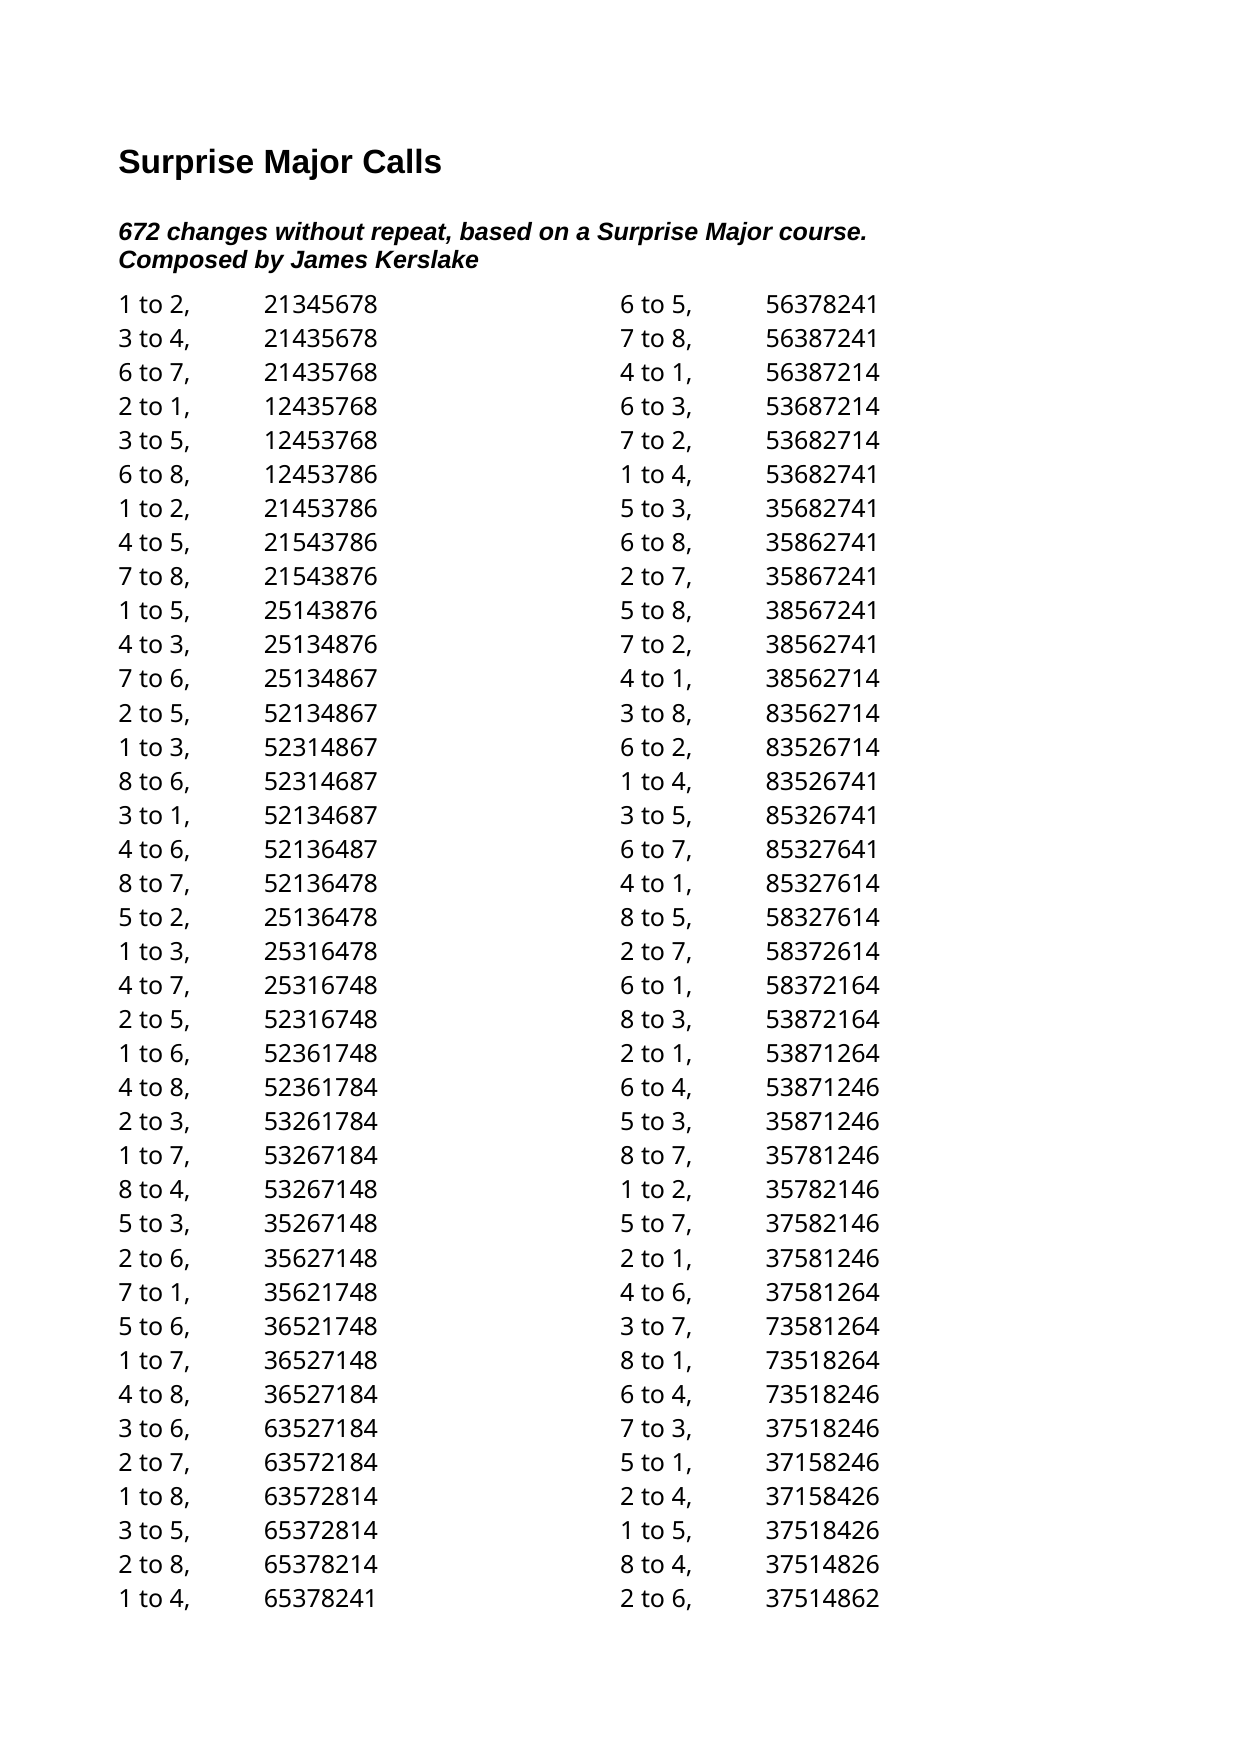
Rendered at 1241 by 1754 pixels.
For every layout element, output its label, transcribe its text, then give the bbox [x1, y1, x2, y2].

text 1 to 3, 52314867 [118, 729, 620, 763]
text 3 to 8, 83562714 [620, 695, 1122, 729]
text 3 to 4, 21435678 [118, 321, 620, 354]
text 5 to 7, 37582146 [620, 1206, 1122, 1240]
text 7 to 3, 37518246 [620, 1411, 1122, 1444]
text 6 to 1, 58372164 [620, 968, 1122, 1002]
text 2 to 7, 58372614 [620, 934, 1122, 968]
text 2 to 7, 63572184 [118, 1444, 620, 1479]
text 5 to 1, 37158246 [620, 1444, 1122, 1479]
text 3 to 5, 65372814 [118, 1513, 620, 1547]
text 4 to 7, 25316748 [118, 968, 620, 1002]
text 6 to 8, 35862741 [620, 525, 1122, 559]
text 8 to 1, 73518264 [620, 1342, 1122, 1376]
text 2 to 6, 35627148 [118, 1240, 620, 1274]
text 8 to 3, 53872164 [620, 1002, 1122, 1036]
text 1 to 5, 25143876 [118, 593, 620, 627]
text 5 to 6, 36521748 [118, 1308, 620, 1342]
text 1 to 6, 52361748 [118, 1036, 620, 1070]
text 5 to 3, 35871246 [620, 1104, 1122, 1138]
text 2 to 4, 37158426 [620, 1479, 1122, 1513]
text 2 to 5, 52316748 [118, 1002, 620, 1036]
text 1 to 4, 83526741 [620, 763, 1122, 797]
text 7 to 2, 53682714 [620, 423, 1122, 457]
text 1 to 2, 21345678 [118, 286, 620, 321]
text 8 to 4, 53267148 [118, 1172, 620, 1206]
text 4 to 8, 36527184 [118, 1376, 620, 1411]
text 4 to 1, 85327614 [620, 866, 1122, 899]
text 1 to 2, 35782146 [620, 1172, 1122, 1206]
subtitle Surprise Major Calls [118, 143, 1122, 181]
text 4 to 6, 37581264 [620, 1274, 1122, 1308]
text 6 to 4, 73518246 [620, 1376, 1122, 1411]
text 2 to 1, 12435768 [118, 389, 620, 423]
text 2 to 3, 53261784 [118, 1104, 620, 1138]
subtitle 672 changes without repeat, based on a Surprise Major course. Composed by James Kerslake [118, 218, 1122, 274]
text 1 to 8, 63572814 [118, 1479, 620, 1513]
text 7 to 6, 25134867 [118, 661, 620, 695]
text 4 to 5, 21543786 [118, 525, 620, 559]
text 6 to 8, 12453786 [118, 457, 620, 491]
text 1 to 5, 37518426 [620, 1513, 1122, 1547]
text 2 to 5, 52134867 [118, 695, 620, 729]
text 6 to 3, 53687214 [620, 389, 1122, 423]
text 6 to 7, 21435768 [118, 354, 620, 389]
text 4 to 6, 52136487 [118, 831, 620, 866]
text 4 to 3, 25134876 [118, 627, 620, 661]
text 7 to 8, 21543876 [118, 559, 620, 593]
text 5 to 3, 35682741 [620, 491, 1122, 525]
text 7 to 1, 35621748 [118, 1274, 620, 1308]
text 3 to 6, 63527184 [118, 1411, 620, 1444]
text 1 to 2, 21453786 [118, 491, 620, 525]
text 8 to 4, 37514826 [620, 1547, 1122, 1581]
text 2 to 8, 65378214 [118, 1547, 620, 1581]
text 2 to 6, 37514862 [620, 1581, 1122, 1615]
text 8 to 6, 52314687 [118, 763, 620, 797]
text 1 to 4, 65378241 [118, 1581, 620, 1615]
text 6 to 5, 56378241 [620, 286, 1122, 321]
text 6 to 2, 83526714 [620, 729, 1122, 763]
text 5 to 8, 38567241 [620, 593, 1122, 627]
text 1 to 4, 53682741 [620, 457, 1122, 491]
text 5 to 2, 25136478 [118, 899, 620, 934]
text 2 to 1, 53871264 [620, 1036, 1122, 1070]
text 1 to 7, 53267184 [118, 1138, 620, 1172]
text 8 to 5, 58327614 [620, 899, 1122, 934]
text 7 to 8, 56387241 [620, 321, 1122, 354]
text 1 to 3, 25316478 [118, 934, 620, 968]
text 7 to 2, 38562741 [620, 627, 1122, 661]
text 8 to 7, 52136478 [118, 866, 620, 899]
text 4 to 1, 38562714 [620, 661, 1122, 695]
text 3 to 7, 73581264 [620, 1308, 1122, 1342]
text 5 to 3, 35267148 [118, 1206, 620, 1240]
text 3 to 1, 52134687 [118, 797, 620, 831]
text 8 to 7, 35781246 [620, 1138, 1122, 1172]
text 2 to 7, 35867241 [620, 559, 1122, 593]
text 3 to 5, 85326741 [620, 797, 1122, 831]
text 1 to 7, 36527148 [118, 1342, 620, 1376]
text 4 to 8, 52361784 [118, 1070, 620, 1104]
text 3 to 5, 12453768 [118, 423, 620, 457]
text 2 to 1, 37581246 [620, 1240, 1122, 1274]
text 6 to 7, 85327641 [620, 831, 1122, 866]
text 6 to 4, 53871246 [620, 1070, 1122, 1104]
text 4 to 1, 56387214 [620, 354, 1122, 389]
